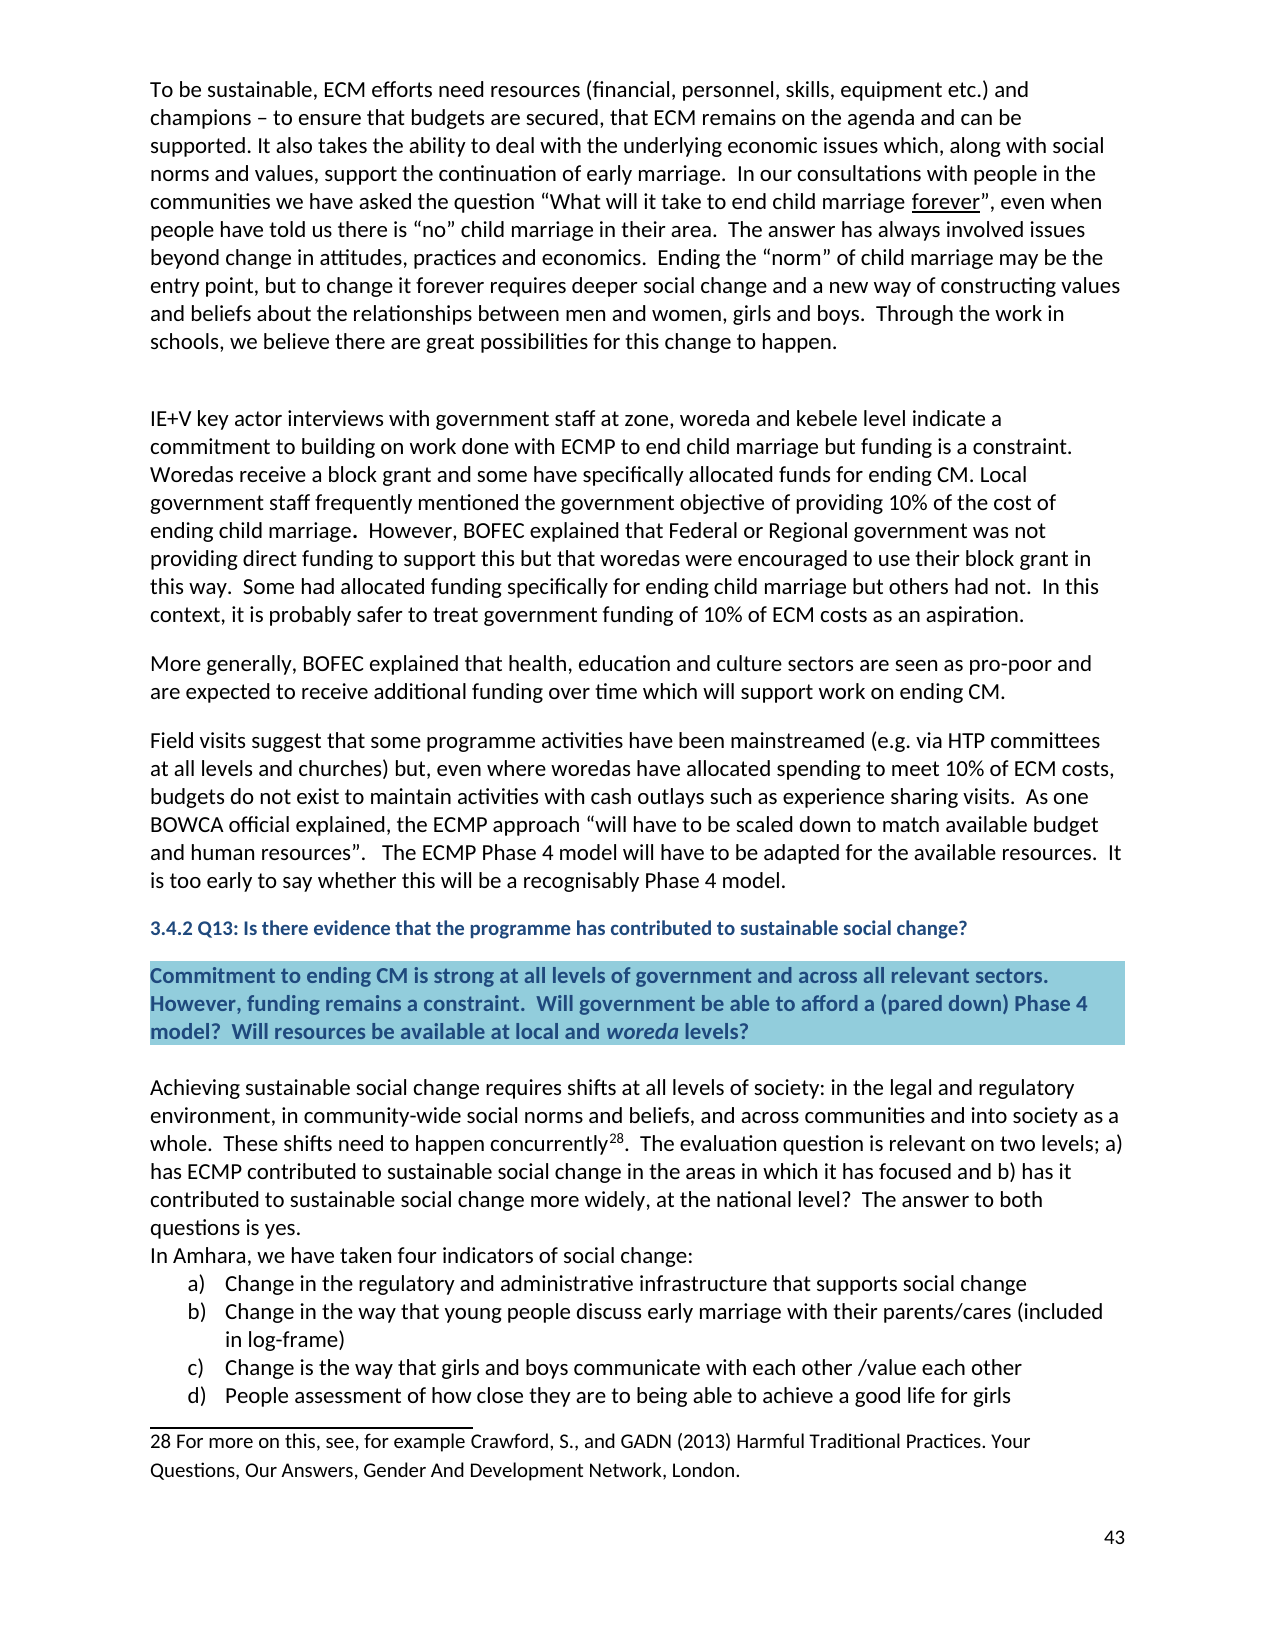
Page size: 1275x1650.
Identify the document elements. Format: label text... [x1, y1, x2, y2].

text To be sustainable, ECM efforts need resources (financial, personnel, skills, equipment etc.) and champions – to ensure that budgets are secured, that ECM remains on the agenda and can be supported. It also takes the ability to deal with the underlying economic issues which, along with social norms and values, support the continuation of early marriage. In our consultations with people in the communities we have asked the question “What will it take to end child marriage forever”, even when people have told us there is “no” child marriage in their area. The answer has always involved issues beyond change in attitudes, practices and economics. Ending the “norm” of child marriage may be the entry point, but to change it forever requires deeper social change and a new way of constructing values and beliefs about the relationships between men and women, girls and boys. Through the work in schools, we believe there are great possibilities for this change to happen. [150, 75, 1125, 355]
text IE+V key actor interviews with government staff at zone, woreda and kebele level indicate a commitment to building on work done with ECMP to end child marriage but funding is a constraint. Woredas receive a block grant and some have specifically allocated funds for ending CM. Local government staff frequently mentioned the government objective of providing 10% of the cost of ending child marriage. However, BOFEC explained that Federal or Regional government was not providing direct funding to support this but that woredas were encouraged to use their block grant in this way. Some had allocated funding specifically for ending child marriage but others had not. In this context, it is probably safer to treat government funding of 10% of ECM costs as an aspiration. [150, 404, 1125, 628]
text Achieving sustainable social change requires shifts at all levels of society: in the legal and regulatory environment, in community-wide social norms and beliefs, and across communities and into society as a whole. These shifts need to happen concurrently. The evaluation question is relevant on two levels; a) has ECMP contributed to sustainable social change in the areas in which it has focused and b) has it contributed to sustainable social change more widely, at the national level? The answer to both questions is yes. [150, 1073, 1125, 1241]
text For more on this, see, for example Crawford, S., and GADN (2013) Harmful Traditional Practices. Your Questions, Our Answers, Gender And Development Network, London. [150, 1428, 1125, 1483]
text Field visits suggest that some programme activities have been mainstreamed (e.g. via HTP committees at all levels and churches) but, even where woredas have allocated spending to meet 10% of ECM costs, budgets do not exist to maintain activities with cash outlays such as experience sharing visits. As one BOWCA official explained, the ECMP approach “will have to be scaled down to match available budget and human resources”. The ECMP Phase 4 model will have to be adapted for the available resources. It is too early to say whether this will be a recognisably Phase 4 model. [150, 726, 1125, 894]
text 3.4.2 Q13: Is there evidence that the programme has contributed to sustainable social change? [150, 915, 1125, 940]
list Change in the regulatory and administrative infrastructure that supports social change [187, 1269, 1125, 1297]
list Change in the way that young people discuss early marriage with their parents/cares (included in log-frame) [187, 1297, 1125, 1353]
text More generally, BOFEC explained that health, education and culture sectors are seen as pro-poor and are expected to receive additional funding over time which will support work on ending CM. [150, 649, 1125, 705]
text Commitment to ending CM is strong at all levels of government and across all relevant sectors. However, funding remains a constraint. Will government be able to afford a (pared down) Phase 4 model? Will resources be available at local and woreda levels? [150, 961, 1125, 1045]
list People assessment of how close they are to being able to achieve a good life for girls [187, 1381, 1125, 1409]
list Change is the way that girls and boys communicate with each other /value each other [187, 1353, 1125, 1381]
text In Amhara, we have taken four indicators of social change: [150, 1241, 1125, 1269]
